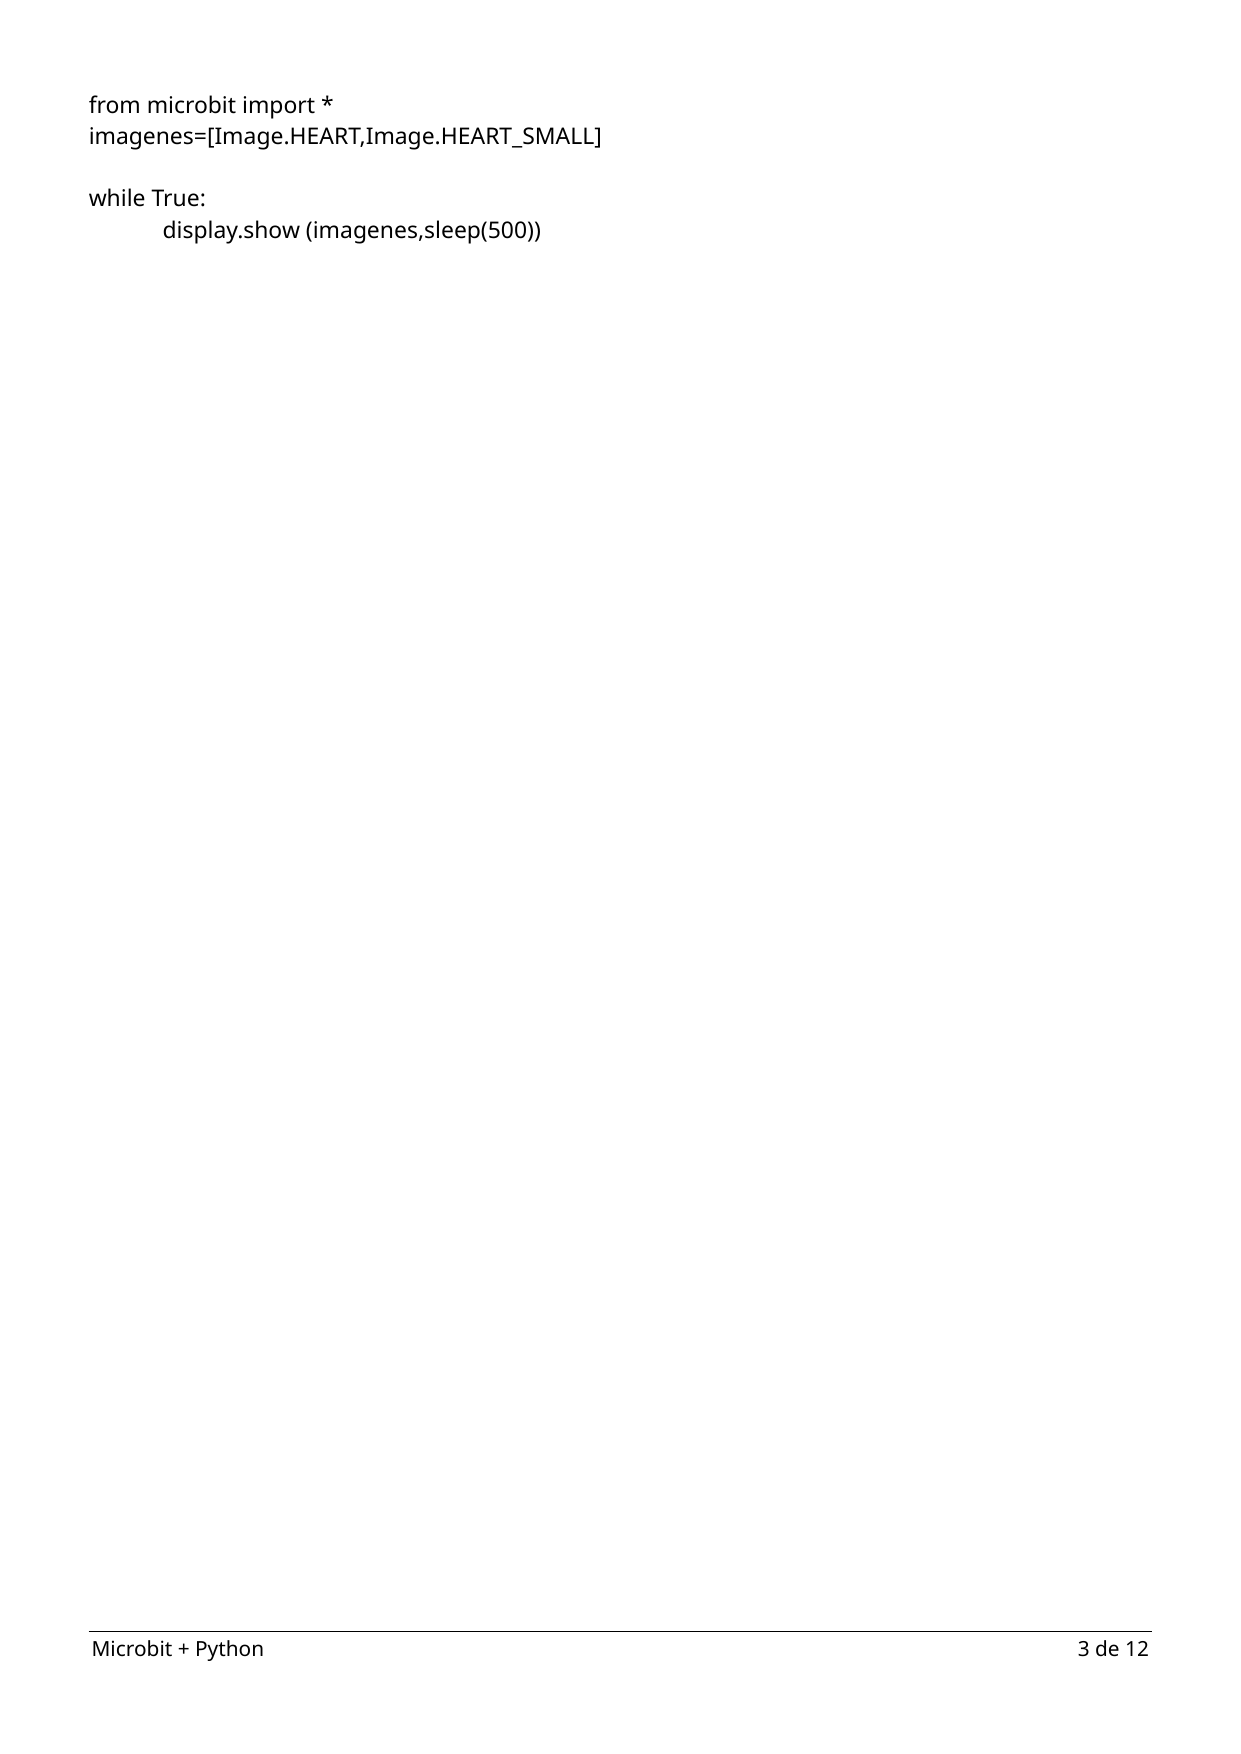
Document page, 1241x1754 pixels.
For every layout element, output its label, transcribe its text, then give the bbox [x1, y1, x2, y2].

text while True: [88, 182, 1152, 213]
text from microbit import * [88, 88, 1152, 120]
text display.show (imagenes,sleep(500)) [88, 213, 1152, 245]
text imagenes=[Image.HEART,Image.HEART_SMALL] [88, 120, 1152, 151]
